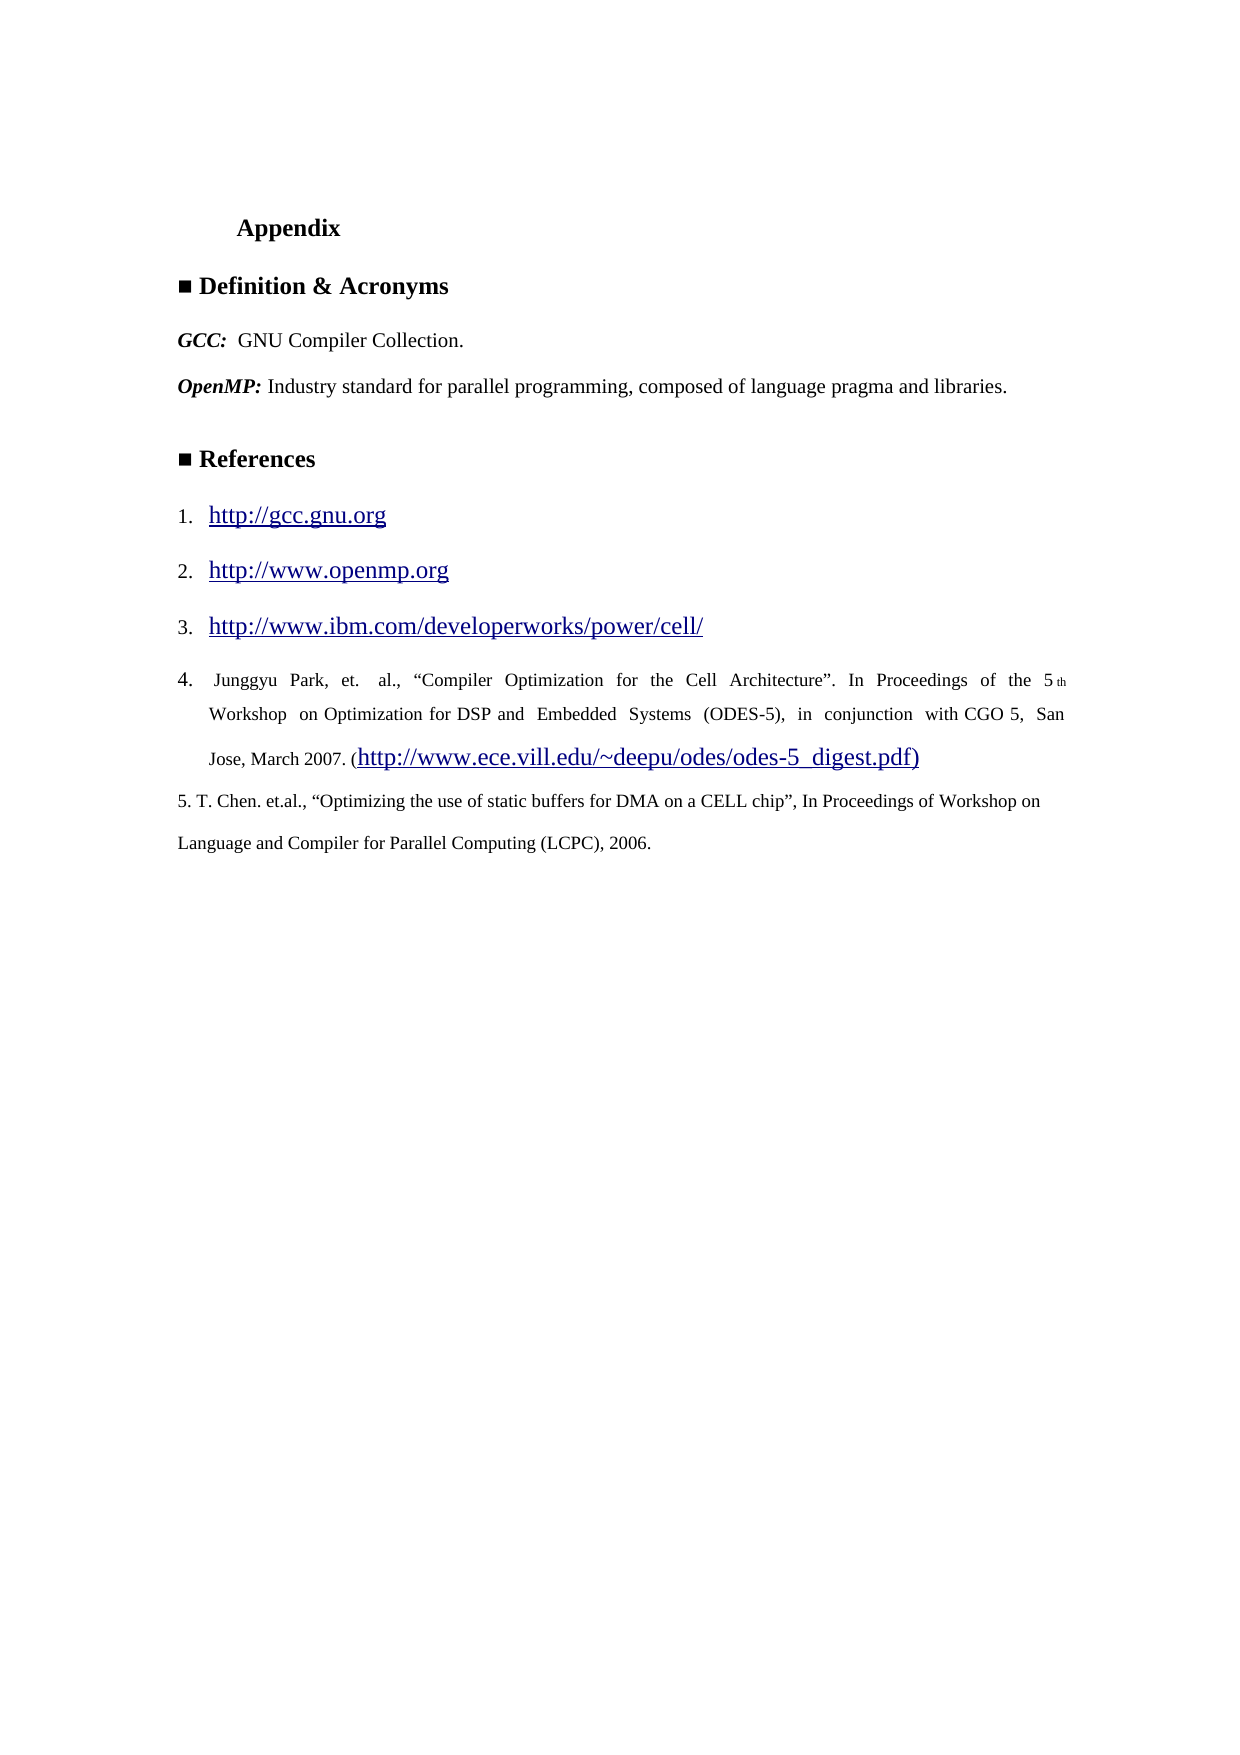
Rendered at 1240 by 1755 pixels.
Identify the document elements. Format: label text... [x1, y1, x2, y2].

text 3. http://www.ibm.com/developerworks/power/cell/ [177, 612, 1075, 640]
text 2. http://www.openmp.org [177, 557, 1075, 584]
text ■ Definition & Acronyms [177, 272, 1075, 300]
text 1. http://gcc.gnu.org [177, 501, 1075, 529]
text ■ References [177, 445, 1075, 473]
text OpenMP: Industry standard for parallel programming, composed of language pragma and libraries. [177, 375, 1075, 398]
text 4. Junggyu Park, et. al., “Compiler Optimization for the Cell Architecture”. In Proceedings of the 5th Workshop on Optimization for DSP and Embedded Systems (ODES-5), in conjunction with CGO 5, San Jose, March 2007. (http://www.ece.vill.edu/~deepu/odes/odes-5_digest.pdf) [177, 667, 1066, 771]
text Appendix [232, 214, 344, 242]
text 5. T. Chen. et.al., “Optimizing the use of static buffers for DMA on a CELL chip”, In Proceedings of Workshop on [177, 791, 1075, 811]
text GCC: GNU Compiler Collection. [177, 328, 1075, 352]
text Language and Compiler for Parallel Computing (LCPC), 2006. [177, 833, 1075, 854]
